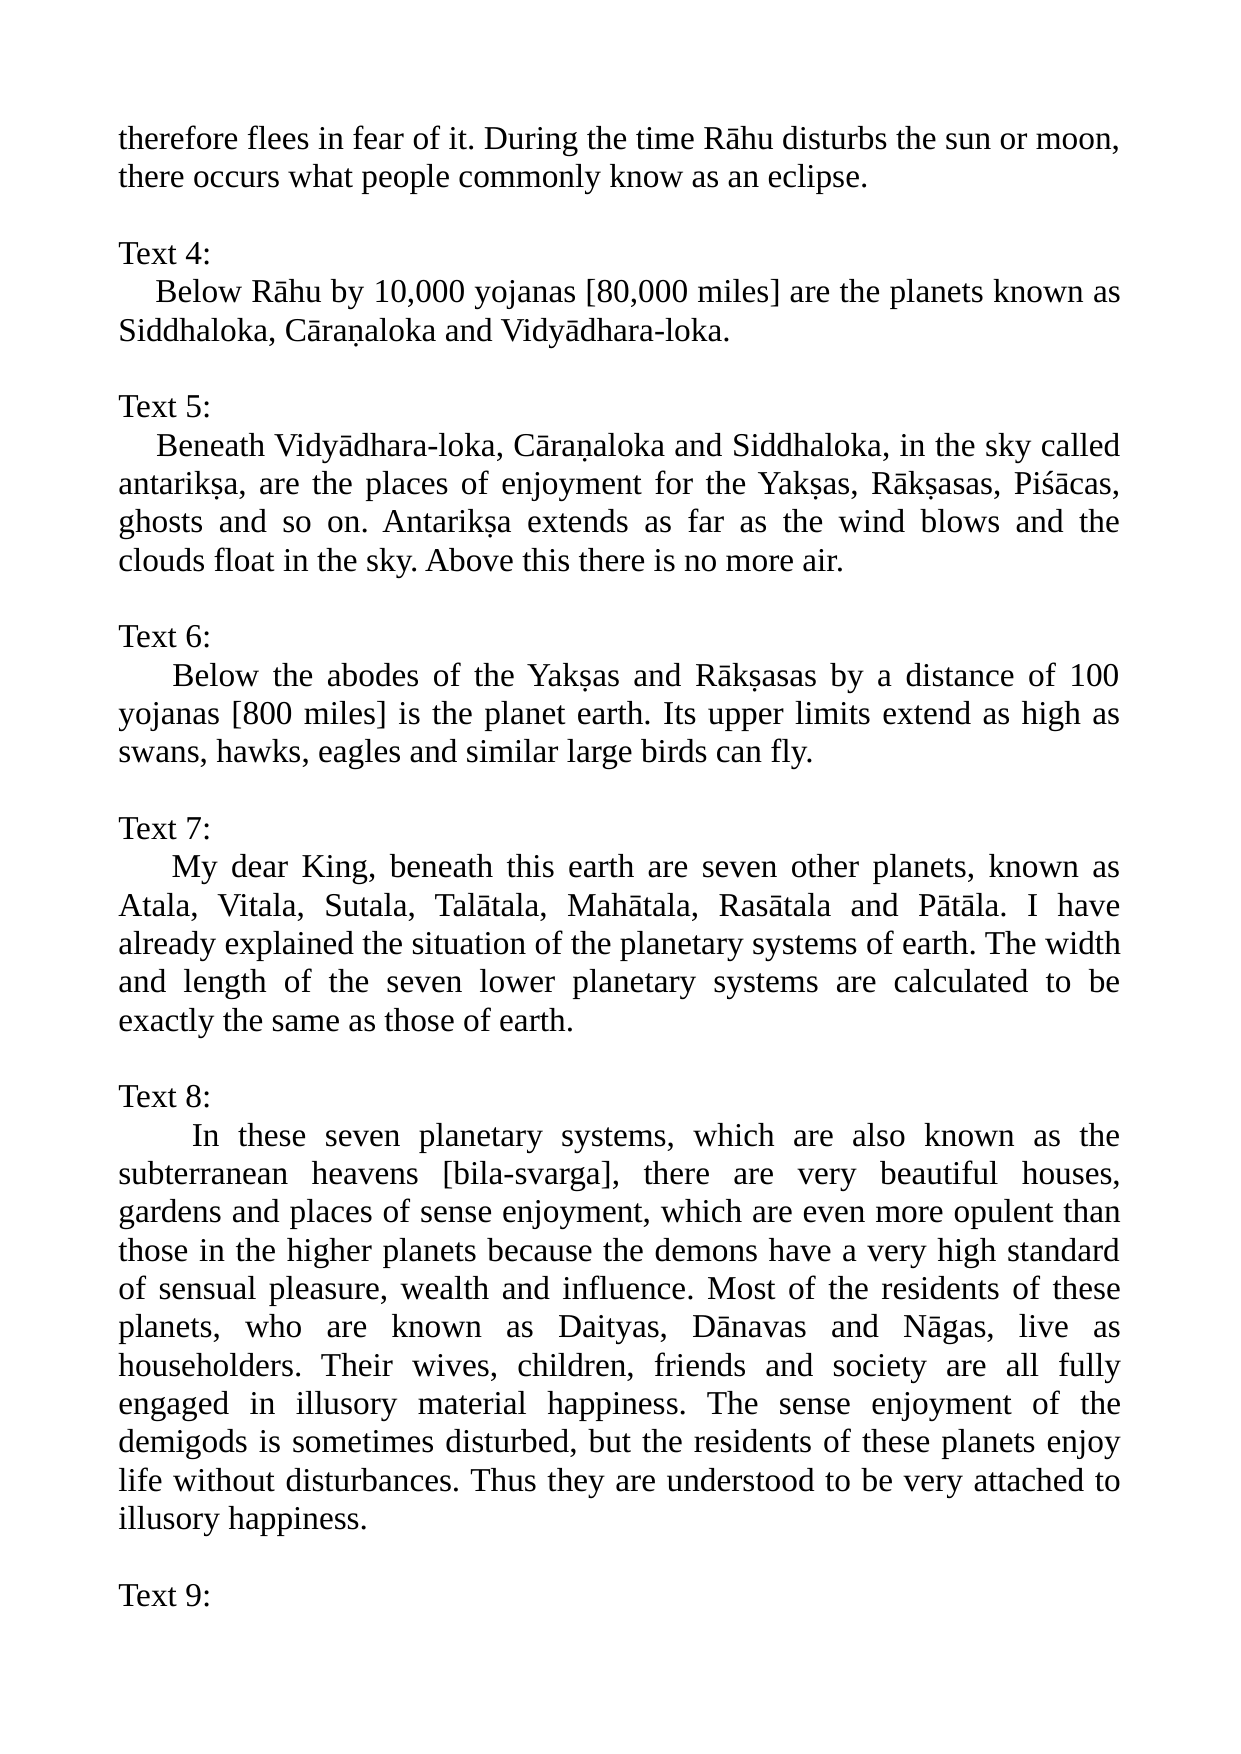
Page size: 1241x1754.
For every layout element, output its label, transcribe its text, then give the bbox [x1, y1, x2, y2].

text Text 8: [118, 1076, 1122, 1115]
text Text 9: [118, 1575, 1122, 1613]
text Beneath Vidyādhara-loka, Cāraṇaloka and Siddhaloka, in the sky called antarikṣa, are the places of enjoyment for the Yakṣas, Rākṣasas, Piśācas, ghosts and so on. Antarikṣa extends as far as the wind blows and the clouds float in the sky. Above this there is no more air. [118, 425, 1122, 578]
text Text 6: [118, 616, 1122, 655]
text Below Rāhu by 10,000 yojanas [80,000 miles] are the planets known as Siddhaloka, Cāraṇaloka and Vidyādhara-loka. [118, 271, 1122, 348]
text Text 5: [118, 386, 1122, 425]
text therefore flees in fear of it. During the time Rāhu disturbs the sun or moon, there occurs what people commonly know as an eclipse. [118, 118, 1122, 195]
text Text 4: [118, 233, 1122, 271]
text Text 7: [118, 808, 1122, 846]
text In these seven planetary systems, which are also known as the subterranean heavens [bila-svarga], there are very beautiful houses, gardens and places of sense enjoyment, which are even more opulent than those in the higher planets because the demons have a very high standard of sensual pleasure, wealth and influence. Most of the residents of these planets, who are known as Daityas, Dānavas and Nāgas, live as householders. Their wives, children, friends and society are all fully engaged in illusory material happiness. The sense enjoyment of the demigods is sometimes disturbed, but the residents of these planets enjoy life without disturbances. Thus they are understood to be very attached to illusory happiness. [118, 1115, 1122, 1536]
text My dear King, beneath this earth are seven other planets, known as Atala, Vitala, Sutala, Talātala, Mahātala, Rasātala and Pātāla. I have already explained the situation of the planetary systems of earth. The width and length of the seven lower planetary systems are calculated to be exactly the same as those of earth. [118, 846, 1122, 1038]
text Below the abodes of the Yakṣas and Rākṣasas by a distance of 100 yojanas [800 miles] is the planet earth. Its upper limits extend as high as swans, hawks, eagles and similar large birds can fly. [118, 655, 1122, 770]
